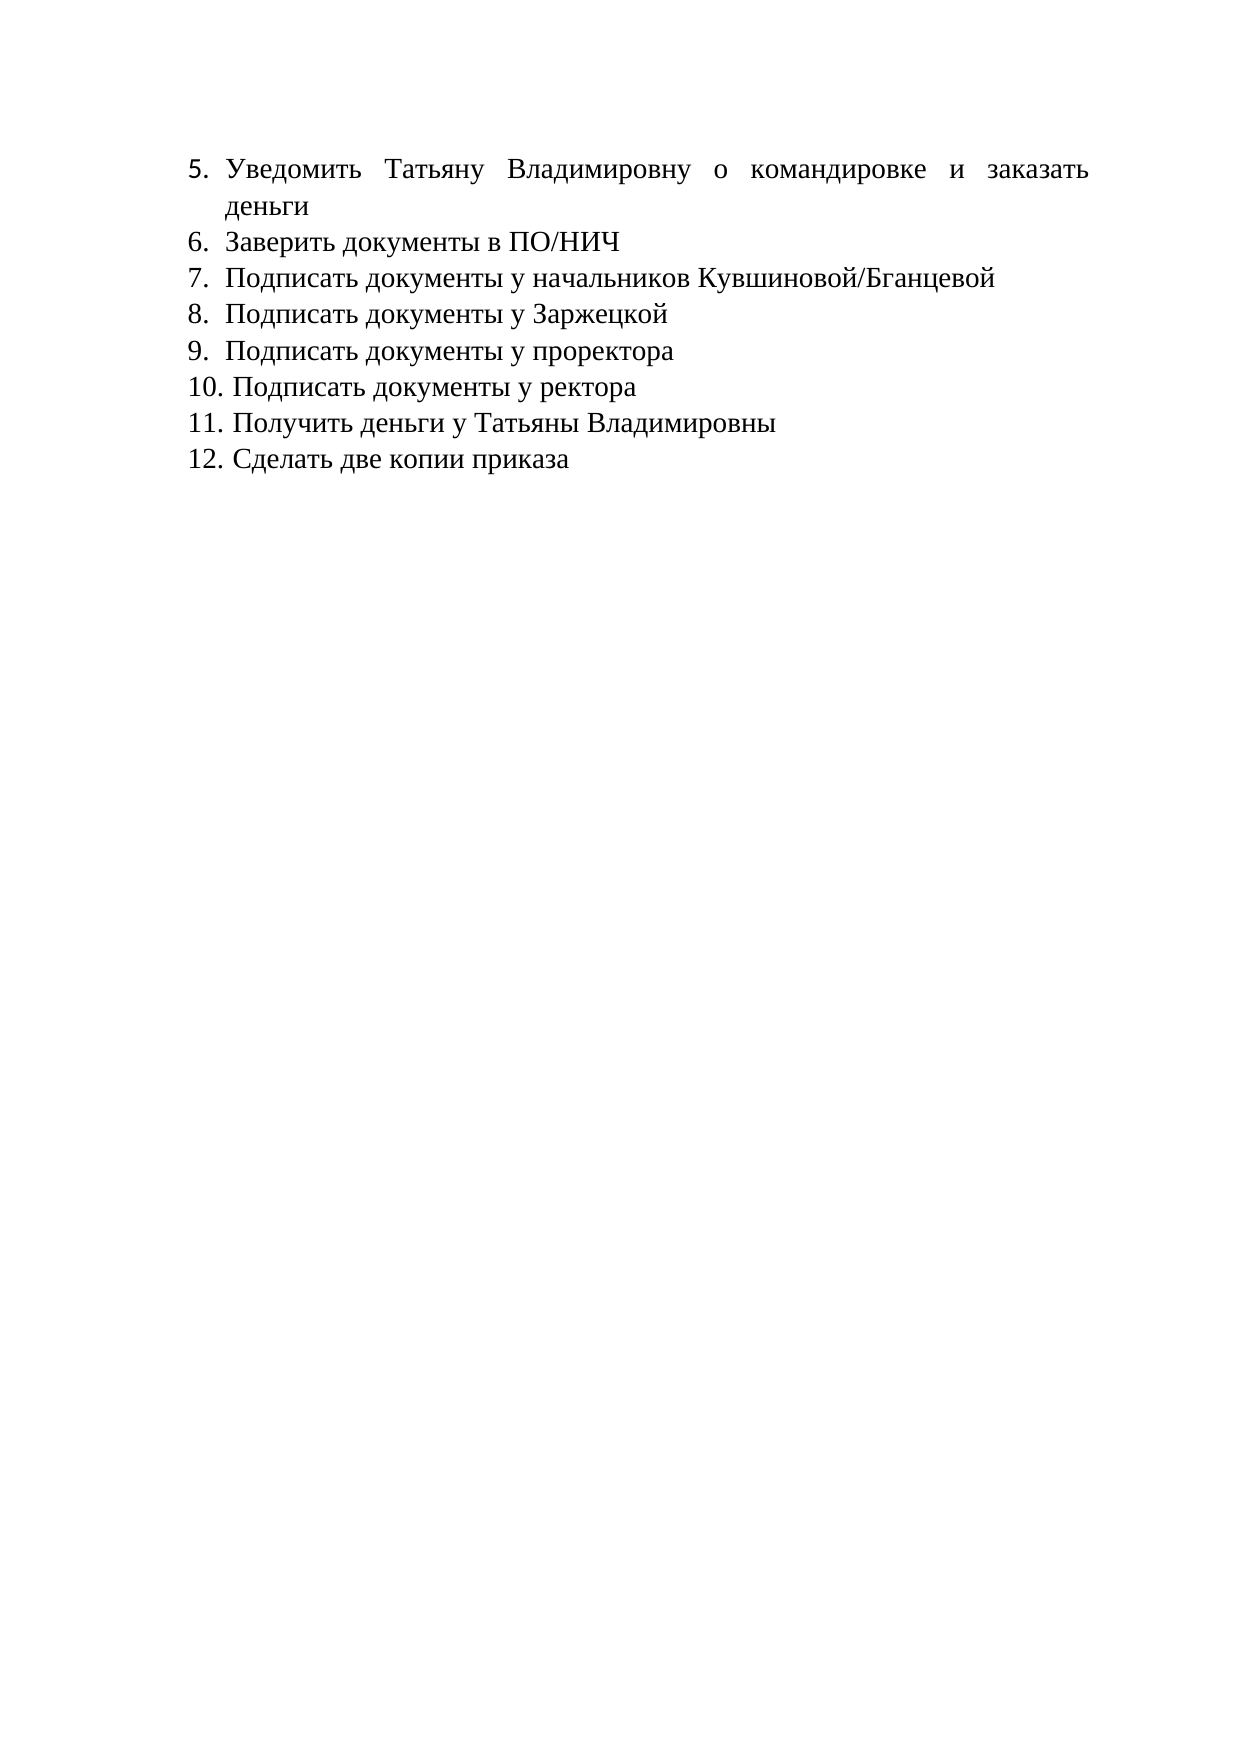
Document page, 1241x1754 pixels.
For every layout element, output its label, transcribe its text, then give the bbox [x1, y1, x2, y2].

list Уведомить Татьяну Владимировну о командировке и заказать деньги [187, 150, 1090, 222]
list Подписать документы у проректора [187, 333, 1090, 366]
list Заверить документы в ПО/НИЧ [187, 224, 1090, 258]
list Получить деньги у Татьяны Владимировны [187, 405, 1090, 439]
list Сделать две копии приказа [187, 441, 1090, 475]
list Подписать документы у начальников Кувшиновой/Бганцевой [187, 261, 1090, 294]
list Подписать документы у Заржецкой [187, 297, 1090, 330]
list Подписать документы у ректора [187, 369, 1090, 402]
